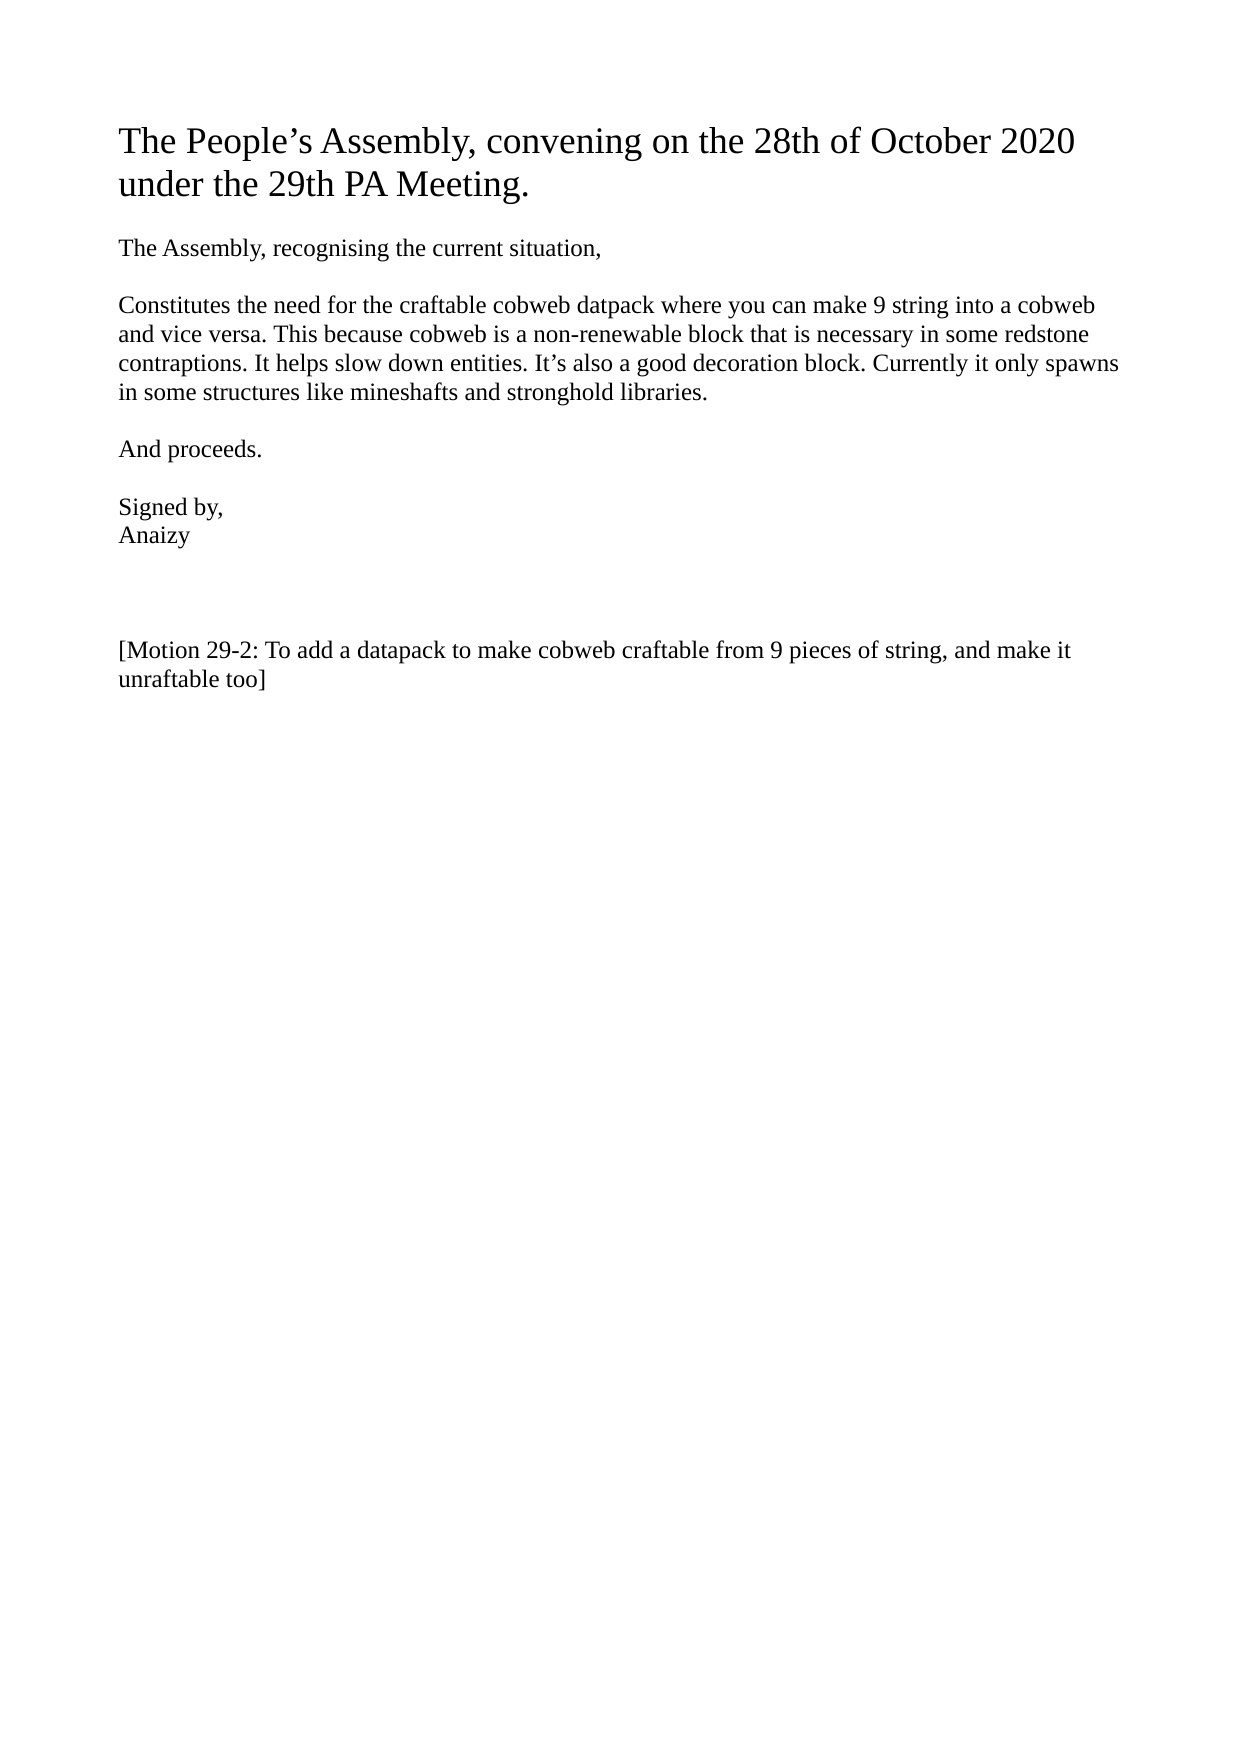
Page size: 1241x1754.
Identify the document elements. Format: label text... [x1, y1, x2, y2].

text And proceeds. [118, 434, 1122, 463]
text Signed by, [118, 492, 1122, 521]
text [Motion 29-2: To add a datapack to make cobweb craftable from 9 pieces of string, and make it unraftable too] [118, 636, 1122, 693]
text Constitutes the need for the craftable cobweb datpack where you can make 9 string into a cobweb and vice versa. This because cobweb is a non-renewable block that is necessary in some redstone contraptions. It helps slow down entities. It’s also a good decoration block. Currently it only spawns in some structures like mineshafts and stronghold libraries. [118, 291, 1122, 406]
text Anaizy [118, 521, 1122, 549]
text The People’s Assembly, convening on the 28th of October 2020 under the 29th PA Meeting. [118, 118, 1122, 204]
text The Assembly, recognising the current situation, [118, 233, 1122, 262]
